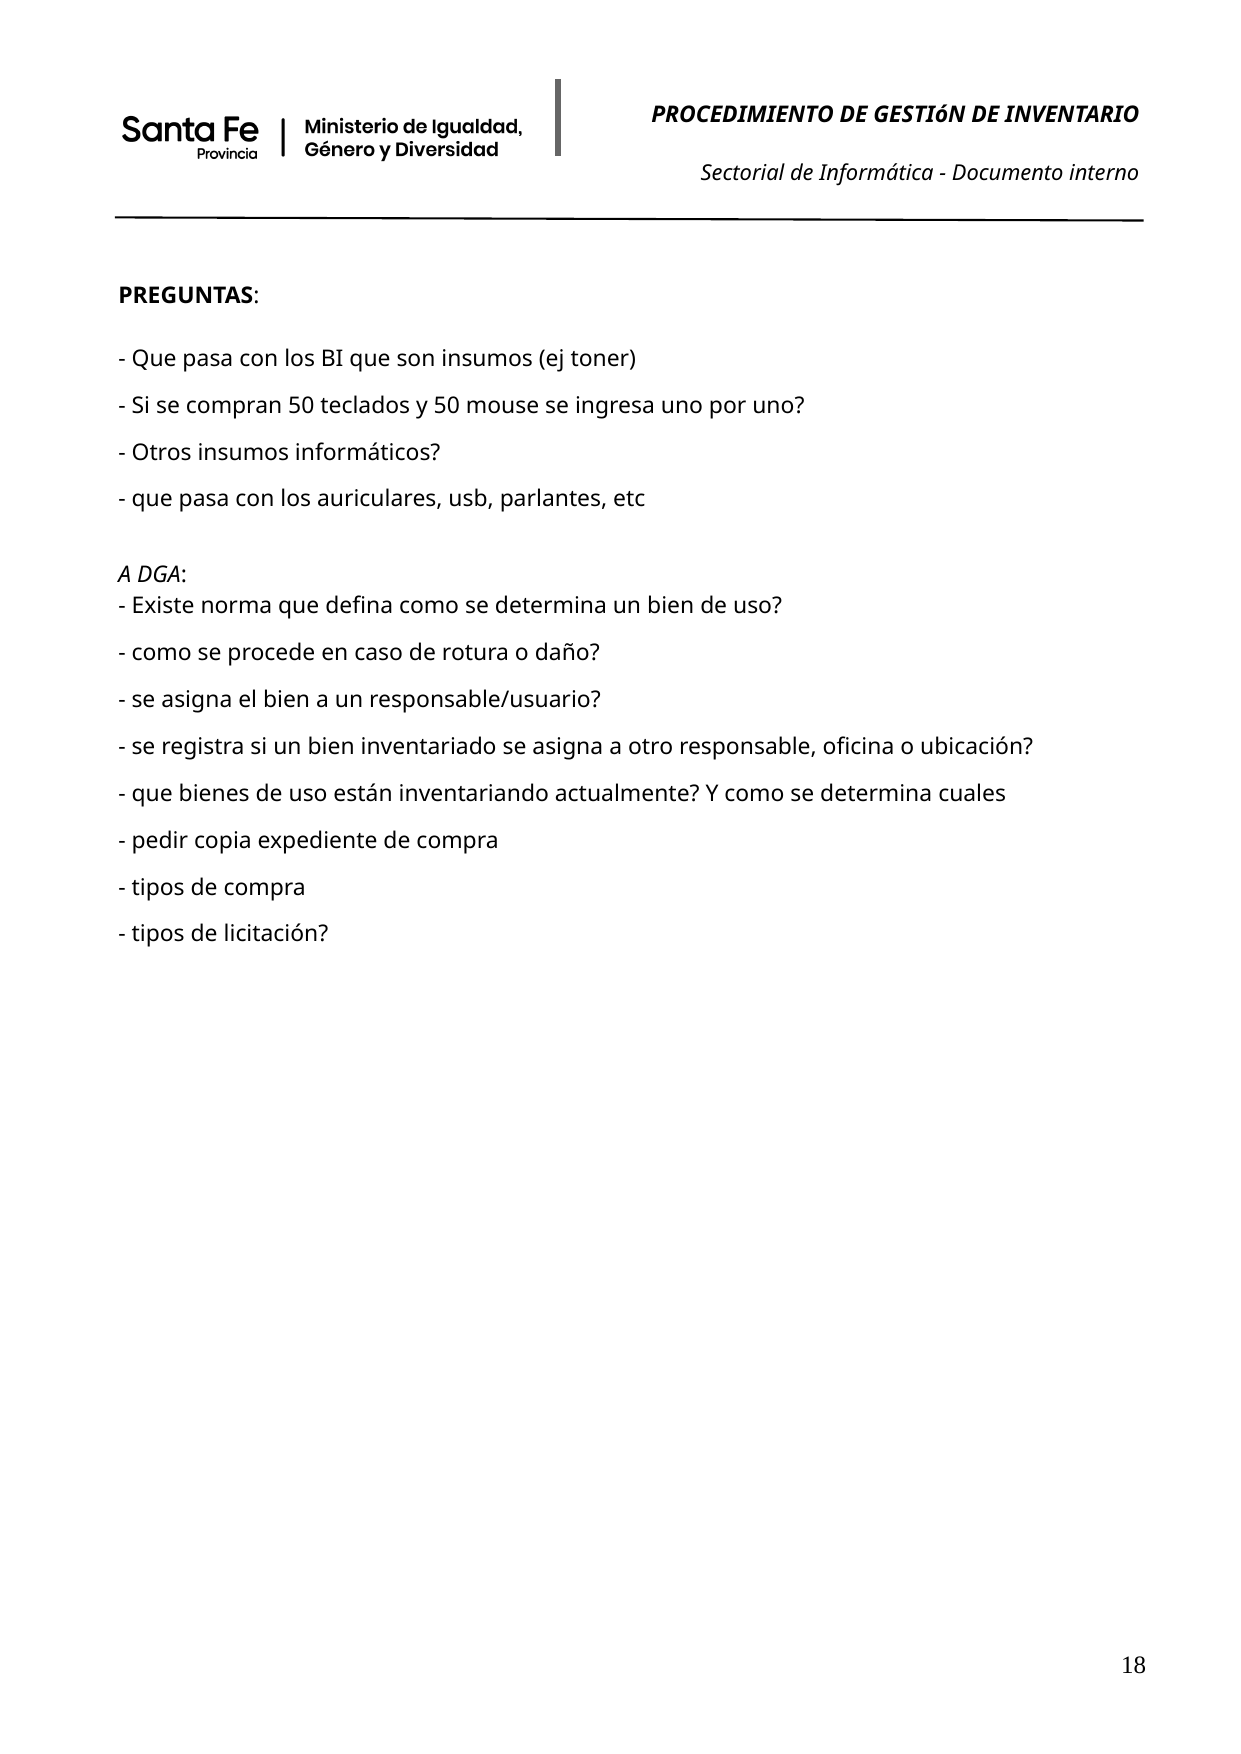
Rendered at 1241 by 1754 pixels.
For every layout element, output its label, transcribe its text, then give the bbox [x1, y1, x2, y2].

text - se registra si un bien inventariado se asigna a otro responsable, oficina o ubicación? [118, 730, 1146, 761]
text - Si se compran 50 teclados y 50 mouse se ingresa uno por uno? [118, 389, 1146, 420]
picture [102, 100, 550, 170]
text A DGA: [118, 558, 1146, 589]
text - tipos de licitación? [118, 917, 1146, 949]
text - Otros insumos informáticos? [118, 436, 1146, 467]
text - que bienes de uso están inventariando actualmente? Y como se determina cuales [118, 777, 1146, 808]
text - pedir copia expediente de compra [118, 824, 1146, 855]
text - Existe norma que defina como se determina un bien de uso? [118, 589, 1146, 621]
text - se asigna el bien a un responsable/usuario? [118, 683, 1146, 714]
text - como se procede en caso de rotura o daño? [118, 636, 1146, 667]
text - que pasa con los auriculares, usb, parlantes, etc [118, 482, 1146, 514]
text PREGUNTAS: [118, 279, 1146, 311]
text - tipos de compra [118, 871, 1146, 902]
text - Que pasa con los BI que son insumos (ej toner) [118, 342, 1146, 373]
